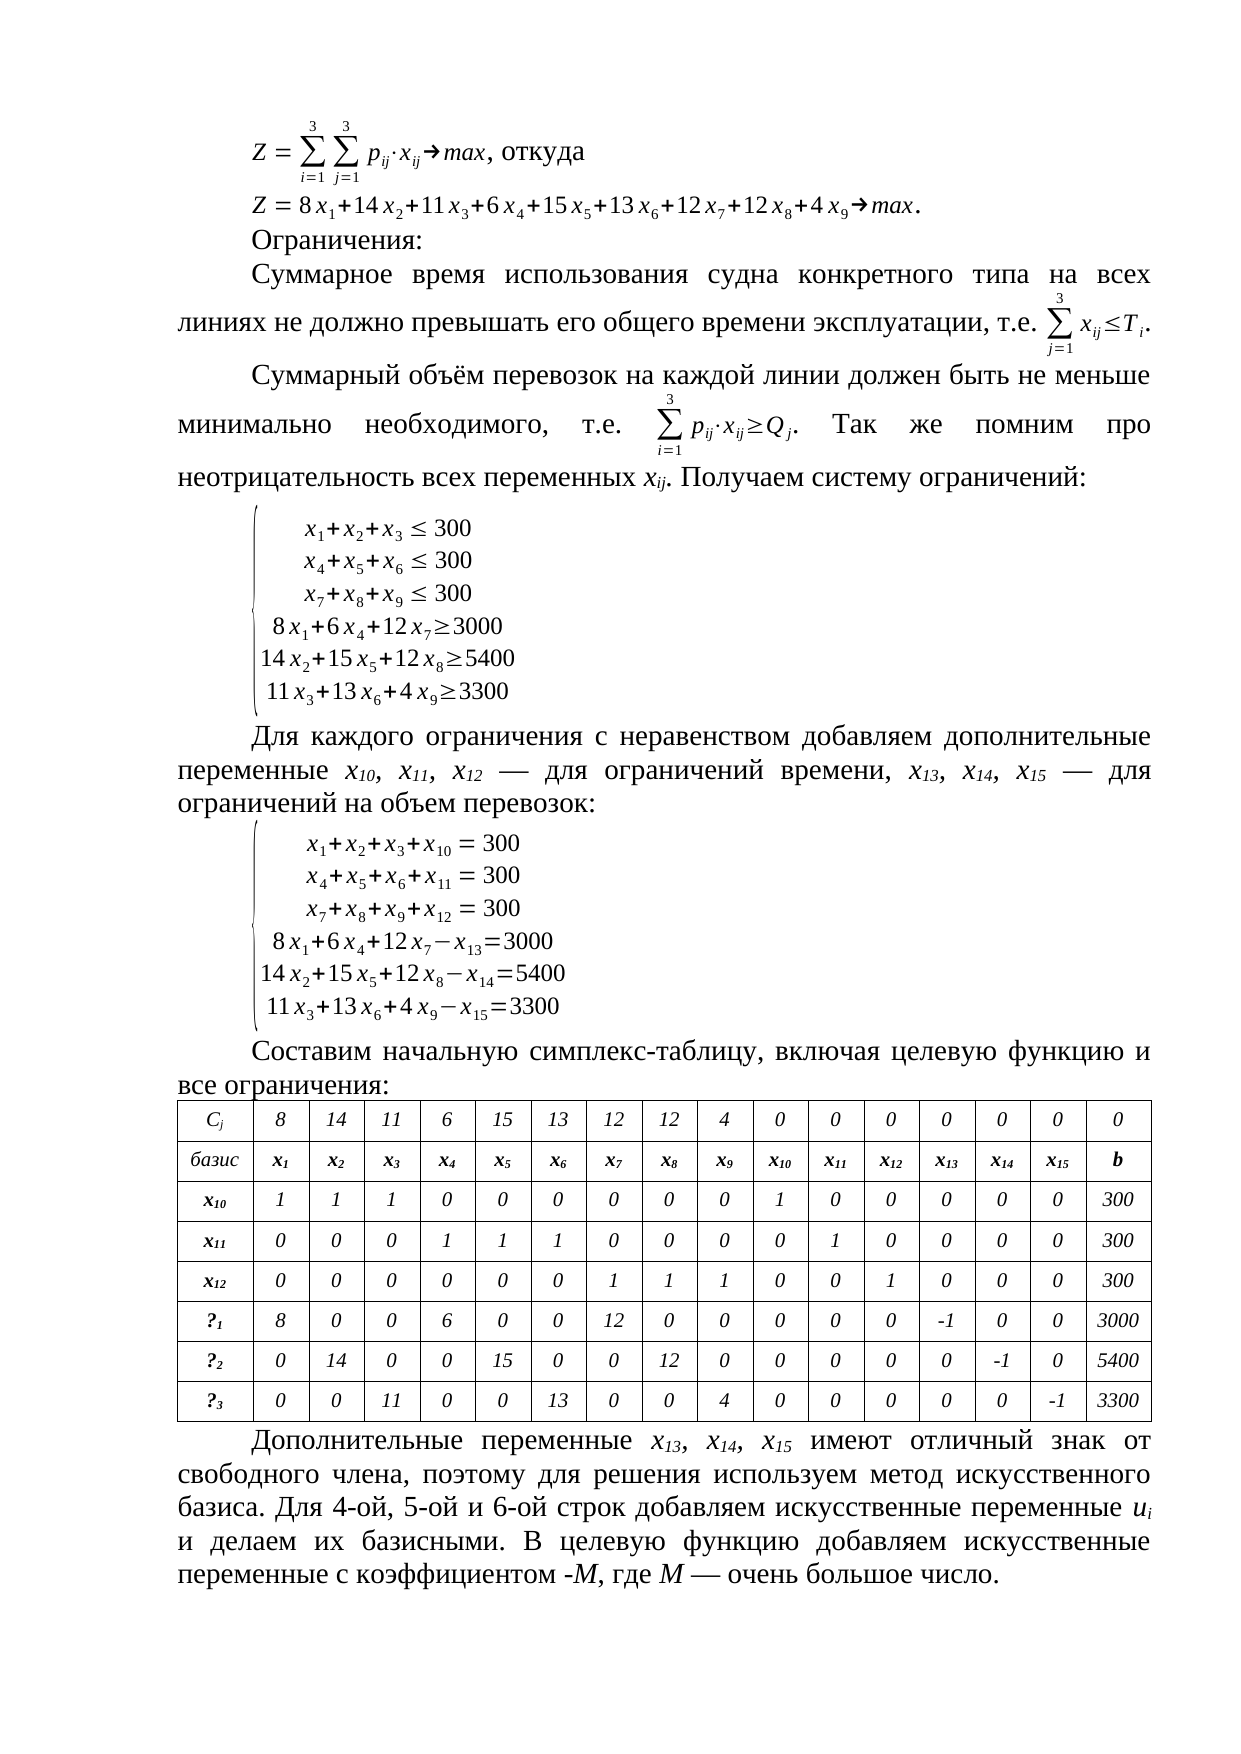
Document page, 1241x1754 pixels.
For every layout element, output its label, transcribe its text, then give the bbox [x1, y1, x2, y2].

table_cell 0 [254, 1262, 309, 1301]
table_cell 0 [587, 1222, 642, 1261]
table_cell 0 [976, 1302, 1030, 1341]
table_header 4 [698, 1101, 753, 1141]
table_cell 0 [976, 1382, 1030, 1421]
table_cell 0 [254, 1222, 309, 1261]
table_header 15 [476, 1101, 531, 1141]
table_cell 12 [587, 1302, 642, 1341]
table_cell 0 [421, 1262, 475, 1301]
text Суммарное время использования судна конкретного типа на всех линиях не должно превышать его общего времени эксплуатации, т.е. . [177, 256, 1152, 357]
table_cell 0 [532, 1342, 586, 1381]
table_cell 1 [254, 1182, 309, 1221]
table_cell 0 [809, 1182, 864, 1221]
table_cell x6 [532, 1142, 586, 1181]
table_cell 0 [809, 1342, 864, 1381]
table_cell 0 [920, 1262, 975, 1301]
table_cell x11 [809, 1142, 864, 1181]
table_cell x15 [1031, 1142, 1086, 1181]
table_cell 0 [865, 1342, 919, 1381]
table_cell 0 [643, 1222, 697, 1261]
table_cell 0 [698, 1342, 753, 1381]
table_cell 0 [532, 1262, 586, 1301]
table_cell 0 [1031, 1182, 1086, 1221]
table_cell 0 [476, 1302, 531, 1341]
table_cell x2 [310, 1142, 364, 1181]
table_cell 0 [421, 1382, 475, 1421]
table_cell 0 [754, 1222, 808, 1261]
table_header 0 [1031, 1101, 1086, 1141]
table_cell x5 [476, 1142, 531, 1181]
table_header 6 [421, 1101, 475, 1141]
table_cell 0 [920, 1342, 975, 1381]
table_cell 300 [1087, 1262, 1151, 1301]
table_cell 12 [643, 1342, 697, 1381]
table_cell 0 [698, 1302, 753, 1341]
table_cell 0 [920, 1182, 975, 1221]
table_cell 0 [421, 1342, 475, 1381]
table_cell x12 [178, 1262, 253, 1301]
table_cell 0 [365, 1342, 420, 1381]
table_cell 0 [532, 1302, 586, 1341]
table_cell 5400 [1087, 1342, 1151, 1381]
table_cell 0 [754, 1262, 808, 1301]
table_cell 0 [865, 1382, 919, 1421]
text Ограничения: [177, 222, 1152, 256]
table_cell 0 [310, 1302, 364, 1341]
text Дополнительные переменные x13, x14, x15 имеют отличный знак от свободного члена, поэтому для решения используем метод искусственного базиса. Для 4-ой, 5-ой и 6-ой строк добавляем искусственные переменные ui и делаем их базисными. В целевую функцию добавляем искусственные переменные с коэффициентом -M, где M — очень большое число. [177, 1422, 1152, 1590]
table_cell x7 [587, 1142, 642, 1181]
table_cell 3000 [1087, 1302, 1151, 1341]
table_cell x8 [643, 1142, 697, 1181]
table_cell 0 [976, 1262, 1030, 1301]
table_cell 0 [865, 1302, 919, 1341]
table_cell 0 [920, 1382, 975, 1421]
table_cell базис [178, 1142, 253, 1181]
table_cell -1 [976, 1342, 1030, 1381]
table_cell 0 [643, 1382, 697, 1421]
table_cell 13 [532, 1382, 586, 1421]
table_header 12 [587, 1101, 642, 1141]
table_header 0 [809, 1101, 864, 1141]
table_header 0 [754, 1101, 808, 1141]
table_cell 0 [587, 1182, 642, 1221]
table_cell 0 [976, 1182, 1030, 1221]
text Для каждого ограничения с неравенством добавляем дополнительные переменные x10, x11, x12 — для ограничений времени, x13, x14, x15 — для ограничений на объем перевозок: [177, 718, 1152, 819]
table_cell 0 [643, 1182, 697, 1221]
table_cell 0 [643, 1302, 697, 1341]
table_cell 0 [254, 1382, 309, 1421]
table_cell 1 [587, 1262, 642, 1301]
table_cell 1 [421, 1222, 475, 1261]
table_cell 1 [754, 1182, 808, 1221]
table_cell 1 [643, 1262, 697, 1301]
table_cell 3300 [1087, 1382, 1151, 1421]
table_cell x14 [976, 1142, 1030, 1181]
table_header 0 [865, 1101, 919, 1141]
table_cell ​?3 [178, 1382, 253, 1421]
table_header 14 [310, 1101, 364, 1141]
table_cell 0 [1031, 1222, 1086, 1261]
table_cell 0 [532, 1182, 586, 1221]
table_cell 0 [809, 1302, 864, 1341]
table_header Cj [178, 1101, 253, 1141]
table_cell -1 [920, 1302, 975, 1341]
table_cell 0 [920, 1222, 975, 1261]
table_cell x10 [754, 1142, 808, 1181]
text Суммарный объём перевозок на каждой линии должен быть не меньше минимально необходимого, т.е. . Так же помним про неотрицательность всех переменных xij. Получаем систему ограничений: [177, 357, 1152, 492]
table_cell 15 [476, 1342, 531, 1381]
table_cell 8 [254, 1302, 309, 1341]
table_cell 0 [365, 1302, 420, 1341]
table_cell 0 [1031, 1262, 1086, 1301]
table_cell 1 [310, 1182, 364, 1221]
table_cell 300 [1087, 1222, 1151, 1261]
table_cell 14 [310, 1342, 364, 1381]
table_cell 1 [698, 1262, 753, 1301]
table_header 12 [643, 1101, 697, 1141]
table_cell 0 [1031, 1302, 1086, 1341]
text Составим начальную симплекс-таблицу, включая целевую функцию и все ограничения: [177, 1033, 1152, 1100]
table_cell 0 [365, 1222, 420, 1261]
table_cell 0 [865, 1222, 919, 1261]
table_header 0 [920, 1101, 975, 1141]
table_cell 1 [365, 1182, 420, 1221]
table_cell 0 [1031, 1342, 1086, 1381]
table_cell b [1087, 1142, 1151, 1181]
table_cell 0 [310, 1222, 364, 1261]
table_cell 1 [532, 1222, 586, 1261]
table_header 11 [365, 1101, 420, 1141]
table_cell 0 [310, 1262, 364, 1301]
table_header 0 [976, 1101, 1030, 1141]
table_cell -1 [1031, 1382, 1086, 1421]
table_header 8 [254, 1101, 309, 1141]
table_cell ​?1 [178, 1302, 253, 1341]
table_cell 0 [476, 1382, 531, 1421]
table_cell x1 [254, 1142, 309, 1181]
table_cell 0 [754, 1342, 808, 1381]
table_cell 0 [976, 1222, 1030, 1261]
table_cell 300 [1087, 1182, 1151, 1221]
table_cell 4 [698, 1382, 753, 1421]
table_cell 0 [754, 1302, 808, 1341]
text , откуда [177, 118, 1152, 186]
table_cell x11 [178, 1222, 253, 1261]
table_cell 0 [809, 1382, 864, 1421]
table_cell x3 [365, 1142, 420, 1181]
table_cell x4 [421, 1142, 475, 1181]
table_cell 1 [809, 1222, 864, 1261]
table_cell 0 [476, 1262, 531, 1301]
table_cell 0 [421, 1182, 475, 1221]
table_cell 0 [365, 1262, 420, 1301]
table_cell 0 [310, 1382, 364, 1421]
table_cell 0 [754, 1382, 808, 1421]
table_cell x9 [698, 1142, 753, 1181]
table_cell ​?2 [178, 1342, 253, 1381]
table_cell 0 [587, 1382, 642, 1421]
text . [177, 186, 1152, 222]
table_cell 0 [698, 1182, 753, 1221]
table_cell 6 [421, 1302, 475, 1341]
table_cell x13 [920, 1142, 975, 1181]
table_cell 1 [476, 1222, 531, 1261]
table_header 13 [532, 1101, 586, 1141]
table_cell 0 [698, 1222, 753, 1261]
table_cell x12 [865, 1142, 919, 1181]
table_cell 0 [476, 1182, 531, 1221]
table_header 0 [1087, 1101, 1151, 1141]
table_cell 0 [254, 1342, 309, 1381]
table_cell 0 [587, 1342, 642, 1381]
table_cell 1 [865, 1262, 919, 1301]
table_cell 0 [809, 1262, 864, 1301]
table_cell 11 [365, 1382, 420, 1421]
table_cell 0 [865, 1182, 919, 1221]
table_cell x10 [178, 1182, 253, 1221]
